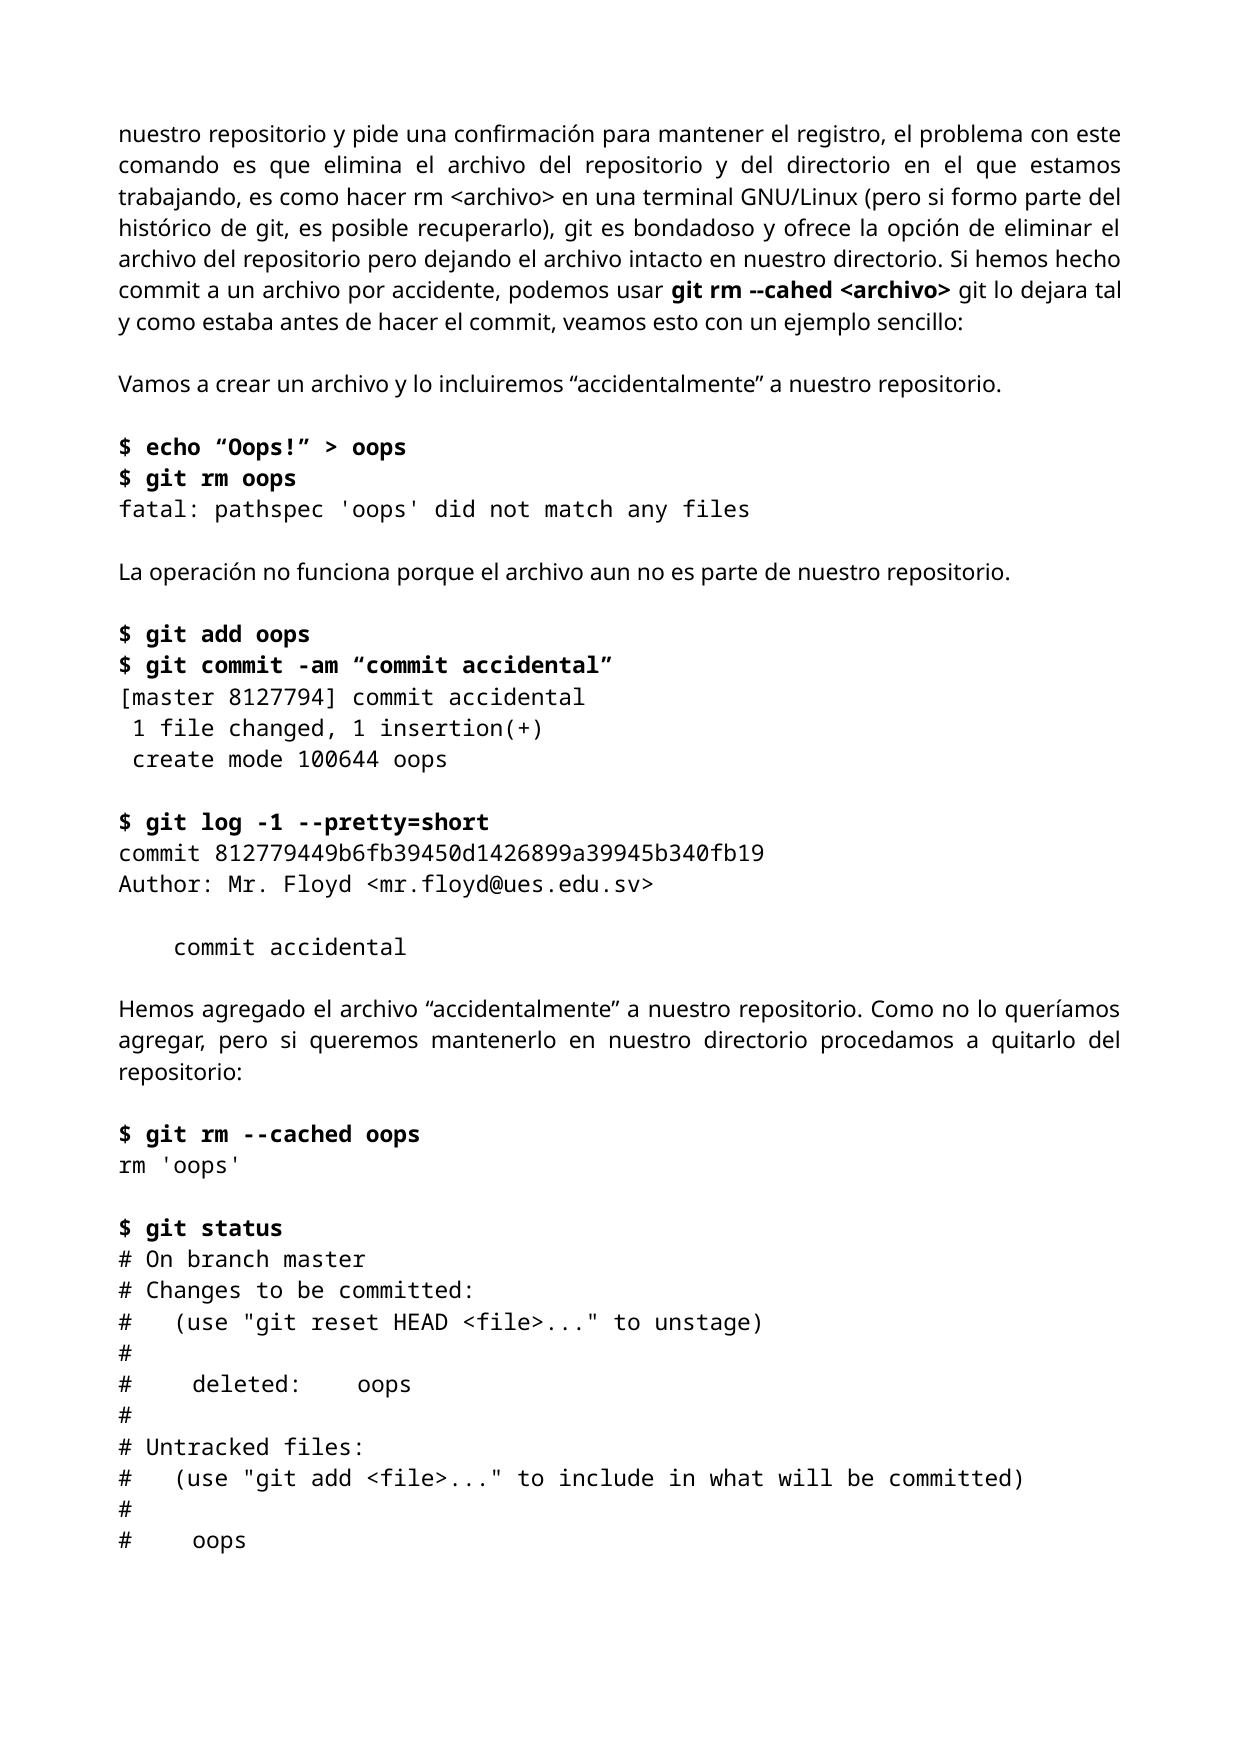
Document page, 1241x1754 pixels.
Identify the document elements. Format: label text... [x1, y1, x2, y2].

text # (use "git add <file>..." to include in what will be committed) [118, 1462, 1122, 1493]
text 1 file changed, 1 insertion(+) [118, 712, 1122, 743]
text create mode 100644 oops [118, 743, 1122, 774]
text # Untracked files: [118, 1431, 1122, 1462]
text # deleted: oops [118, 1368, 1122, 1399]
text Author: Mr. Floyd <mr.floyd@ues.edu.sv> [118, 868, 1122, 899]
text $ git status [118, 1212, 1122, 1243]
text $ git rm --cached oops [118, 1118, 1122, 1149]
text [master 8127794] commit accidental [118, 681, 1122, 712]
text $ git rm oops [118, 462, 1122, 493]
text $ git add oops [118, 618, 1122, 649]
text # oops [118, 1524, 1122, 1556]
text # [118, 1493, 1122, 1524]
text $ echo “Oops!” > oops [118, 431, 1122, 462]
text # On branch master [118, 1243, 1122, 1274]
text rm 'oops' [118, 1149, 1122, 1181]
text commit accidental [118, 931, 1122, 962]
text La operación no funciona porque el archivo aun no es parte de nuestro repositorio. [118, 556, 1122, 587]
text Vamos a crear un archivo y lo incluiremos “accidentalmente” a nuestro repositorio. [118, 368, 1122, 399]
text $ git log -1 --pretty=short [118, 806, 1122, 837]
text # Changes to be committed: [118, 1274, 1122, 1306]
text # [118, 1337, 1122, 1368]
text $ git commit -am “commit accidental” [118, 649, 1122, 681]
text Hemos agregado el archivo “accidentalmente” a nuestro repositorio. Como no lo queríamos agregar, pero si queremos mantenerlo en nuestro directorio procedamos a quitarlo del repositorio: [118, 993, 1122, 1087]
text # (use "git reset HEAD <file>..." to unstage) [118, 1306, 1122, 1337]
text fatal: pathspec 'oops' did not match any files [118, 493, 1122, 524]
text commit 812779449b6fb39450d1426899a39945b340fb19 [118, 837, 1122, 868]
text nuestro repositorio y pide una confirmación para mantener el registro, el problema con este comando es que elimina el archivo del repositorio y del directorio en el que estamos trabajando, es como hacer rm <archivo> en una terminal GNU/Linux (pero si formo parte del histórico de git, es posible recuperarlo), git es bondadoso y ofrece la opción de eliminar el archivo del repositorio pero dejando el archivo intacto en nuestro directorio. Si hemos hecho commit a un archivo por accidente, podemos usar git rm --cahed <archivo> git lo dejara tal y como estaba antes de hacer el commit, veamos esto con un ejemplo sencillo: [118, 118, 1122, 337]
text # [118, 1399, 1122, 1431]
